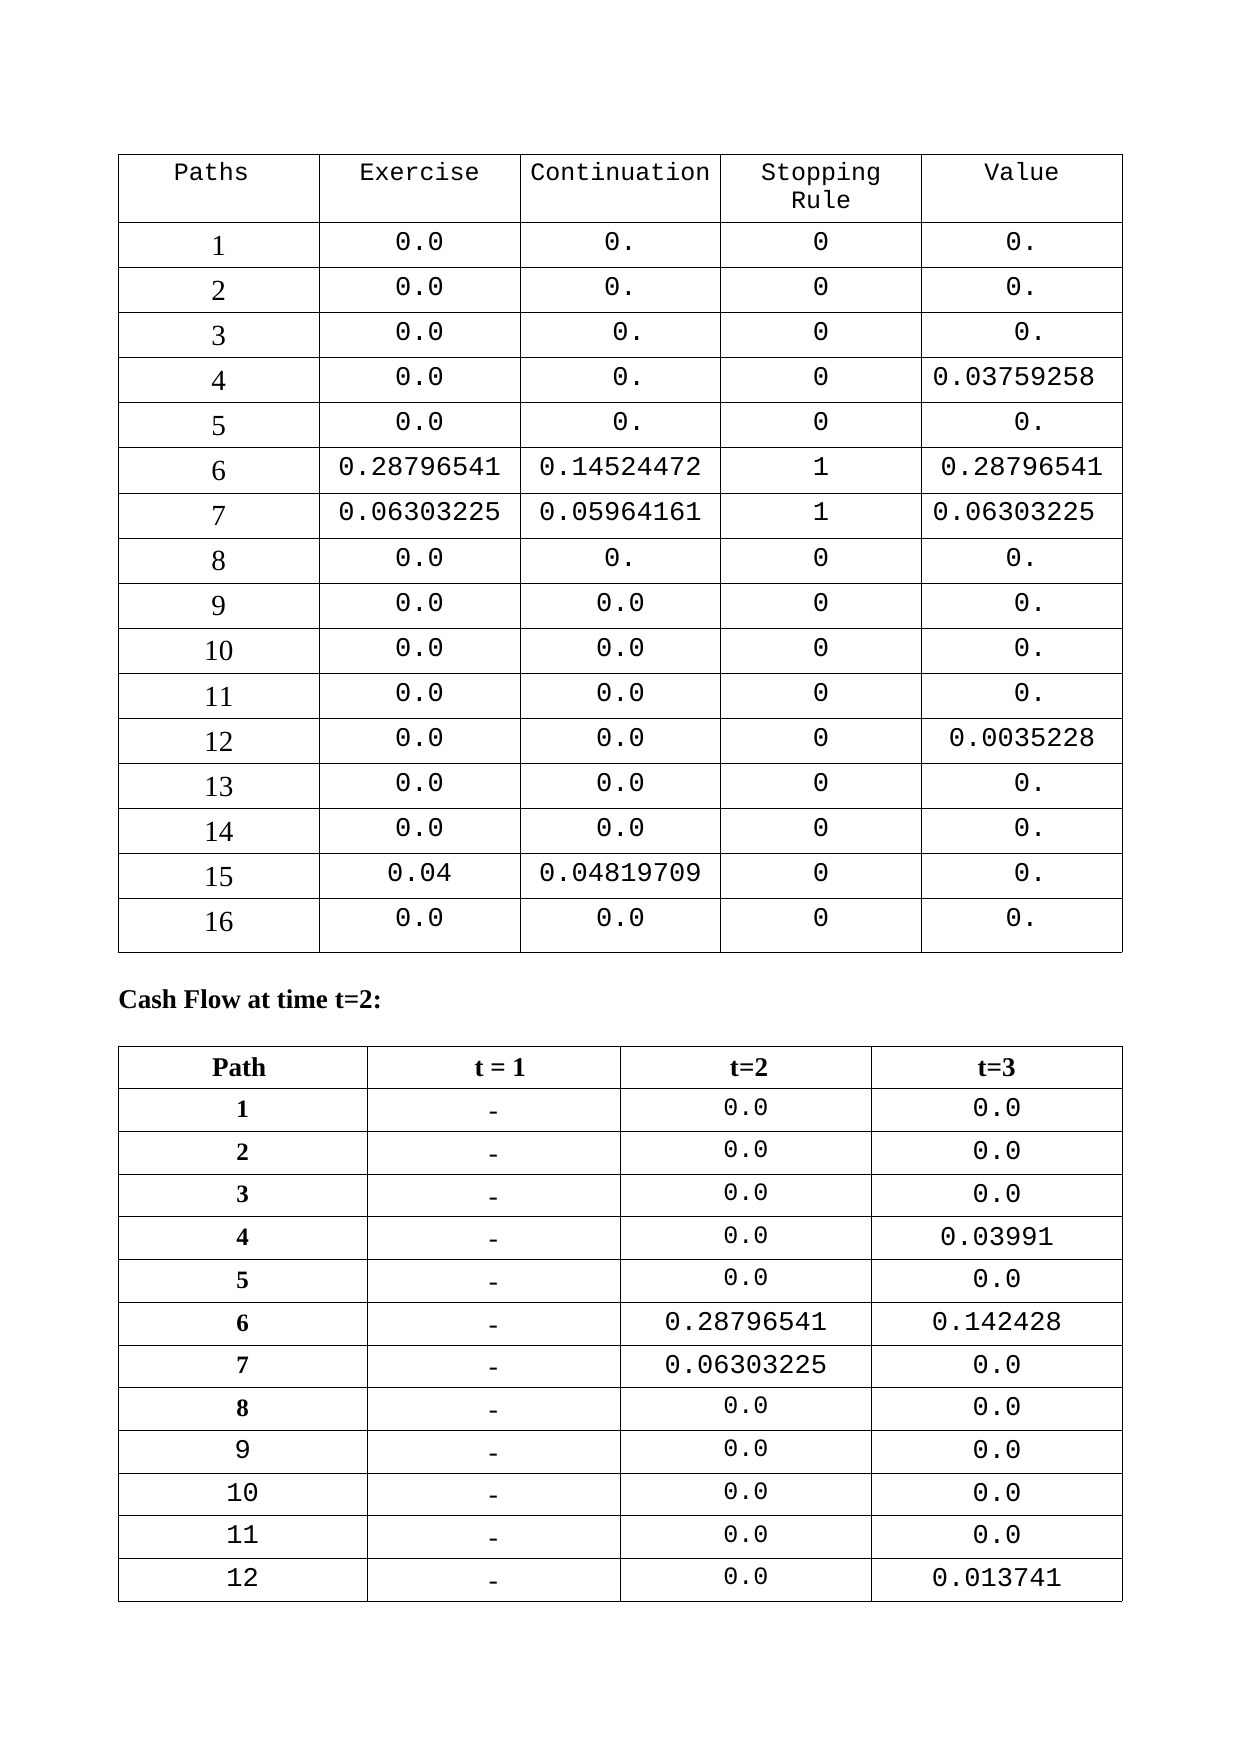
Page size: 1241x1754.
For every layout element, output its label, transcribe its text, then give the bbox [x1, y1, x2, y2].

table_cell 0.0 [872, 1516, 1122, 1558]
table_cell 6 [119, 448, 319, 492]
table_cell 0.0 [320, 268, 520, 312]
table_cell - [368, 1260, 620, 1302]
table_cell 3 [119, 1175, 367, 1216]
table_cell 0.0 [521, 674, 720, 718]
table_cell - [368, 1175, 620, 1216]
table_cell 0 [721, 674, 921, 718]
table_cell 0.0 [621, 1431, 871, 1473]
table_cell 0 [721, 223, 921, 267]
table_cell - [368, 1388, 620, 1430]
table_cell 0 [721, 403, 921, 447]
table_cell 9 [119, 584, 319, 628]
table_cell 0. [521, 268, 720, 312]
table_cell 0.0 [872, 1089, 1122, 1131]
table_cell 13 [119, 764, 319, 808]
table_cell 1 [119, 1089, 367, 1131]
table_cell 0.0 [320, 629, 520, 673]
table_header t=2 [621, 1047, 871, 1088]
table_cell 0. [521, 358, 720, 402]
table_cell 10 [119, 629, 319, 673]
table_cell 5 [119, 1260, 367, 1302]
table_header Paths [119, 155, 319, 222]
table_cell 0 [721, 764, 921, 808]
table_cell 0.0 [320, 719, 520, 763]
table_cell - [368, 1089, 620, 1131]
table_cell 0.0 [320, 584, 520, 628]
table_cell 0.0 [872, 1388, 1122, 1430]
table_cell - [368, 1559, 620, 1601]
table_cell 0.0 [521, 764, 720, 808]
table_cell 0.06303225 [320, 494, 520, 537]
table_cell 0.0 [621, 1388, 871, 1430]
table_cell 0.28796541 [922, 448, 1122, 492]
table_cell 4 [119, 358, 319, 402]
table_cell 0.04 [320, 854, 520, 898]
table_cell 0.0035228 [922, 719, 1122, 763]
table_header Path [119, 1047, 367, 1088]
table_cell 0.0 [320, 403, 520, 447]
table_cell 0. [922, 403, 1122, 447]
table_cell - [368, 1303, 620, 1344]
table_cell 0.05964161 [521, 494, 720, 537]
table_cell 0.0 [621, 1089, 871, 1131]
table_cell 0.03991 [872, 1217, 1122, 1259]
table_cell 9 [119, 1431, 367, 1473]
table_cell 0. [922, 584, 1122, 628]
table_cell 0.0 [521, 629, 720, 673]
table_cell 16 [119, 899, 319, 952]
table_cell 0.0 [872, 1474, 1122, 1515]
table_cell 12 [119, 719, 319, 763]
table_cell 0 [721, 584, 921, 628]
table_header Stopping Rule [721, 155, 921, 222]
table_cell 1 [721, 448, 921, 492]
table_cell 11 [119, 674, 319, 718]
table_cell 0.0 [621, 1559, 871, 1601]
table_cell 0. [521, 313, 720, 357]
table_cell 0.0 [320, 809, 520, 853]
table_cell 0 [721, 358, 921, 402]
table_header t = 1 [368, 1047, 620, 1088]
table_cell - [368, 1474, 620, 1515]
table_cell 0.0 [521, 584, 720, 628]
table_cell 1 [721, 494, 921, 537]
table_header Continuation [521, 155, 720, 222]
table_cell 0.0 [621, 1217, 871, 1259]
table_cell 0. [521, 403, 720, 447]
table_cell 0. [922, 764, 1122, 808]
table_cell 0. [922, 629, 1122, 673]
table_cell 0. [922, 809, 1122, 853]
table_header Exercise [320, 155, 520, 222]
table_cell 0.0 [621, 1132, 871, 1174]
table_cell 0.142428 [872, 1303, 1122, 1344]
table_cell 0.0 [320, 899, 520, 952]
table_cell 0.0 [621, 1474, 871, 1515]
table_cell 2 [119, 268, 319, 312]
table_cell 0.0 [521, 899, 720, 952]
table_cell 10 [119, 1474, 367, 1515]
table_cell 2 [119, 1132, 367, 1174]
table_cell 0.06303225 [621, 1346, 871, 1387]
table_cell 0.0 [872, 1431, 1122, 1473]
table_cell 0.0 [872, 1132, 1122, 1174]
table_cell 0.0 [621, 1175, 871, 1216]
table_cell 3 [119, 313, 319, 357]
table_cell 8 [119, 539, 319, 583]
table_cell 0.0 [320, 313, 520, 357]
table_header t=3 [872, 1047, 1122, 1088]
table_cell 6 [119, 1303, 367, 1344]
table_cell 7 [119, 1346, 367, 1387]
table_cell - [368, 1431, 620, 1473]
table_cell 0. [922, 854, 1122, 898]
table_cell 1 [119, 223, 319, 267]
table_cell 0.0 [872, 1175, 1122, 1216]
table_cell 0.0 [872, 1346, 1122, 1387]
table_cell 0.06303225 [922, 494, 1122, 537]
text Cash Flow at time t=2: [118, 983, 1122, 1014]
table_cell 0 [721, 854, 921, 898]
table_cell - [368, 1516, 620, 1558]
table_cell - [368, 1346, 620, 1387]
table_cell 0.04819709 [521, 854, 720, 898]
table_cell 0. [922, 899, 1122, 952]
table_cell 0. [922, 223, 1122, 267]
table_cell 12 [119, 1559, 367, 1601]
table_cell 0.14524472 [521, 448, 720, 492]
table_cell 4 [119, 1217, 367, 1259]
table_cell 0.0 [320, 764, 520, 808]
table_cell 0.0 [521, 719, 720, 763]
table_cell 0. [922, 539, 1122, 583]
table_cell 0 [721, 268, 921, 312]
table_header Value [922, 155, 1122, 222]
table_cell 0 [721, 899, 921, 952]
table_cell 11 [119, 1516, 367, 1558]
table_cell 0 [721, 809, 921, 853]
table_cell 0.0 [320, 223, 520, 267]
table_cell 15 [119, 854, 319, 898]
table_cell 0.28796541 [320, 448, 520, 492]
table_cell 0.0 [521, 809, 720, 853]
table_cell - [368, 1217, 620, 1259]
table_cell 0 [721, 719, 921, 763]
table_cell 0 [721, 539, 921, 583]
table_cell 5 [119, 403, 319, 447]
table_cell 0. [521, 539, 720, 583]
table_cell 0. [521, 223, 720, 267]
table_cell 0 [721, 629, 921, 673]
table_cell 0.0 [621, 1260, 871, 1302]
table_cell 0.0 [320, 358, 520, 402]
table_cell - [368, 1132, 620, 1174]
table_cell 0.0 [320, 539, 520, 583]
table_cell 8 [119, 1388, 367, 1430]
table_cell 0.0 [872, 1260, 1122, 1302]
table_cell 0.0 [621, 1516, 871, 1558]
table_cell 0.28796541 [621, 1303, 871, 1344]
table_cell 0. [922, 674, 1122, 718]
table_cell 0.0 [320, 674, 520, 718]
table_cell 0 [721, 313, 921, 357]
table_cell 0. [922, 268, 1122, 312]
table_cell 0.013741 [872, 1559, 1122, 1601]
table_cell 7 [119, 494, 319, 537]
table_cell 14 [119, 809, 319, 853]
table_cell 0.03759258 [922, 358, 1122, 402]
table_cell 0. [922, 313, 1122, 357]
